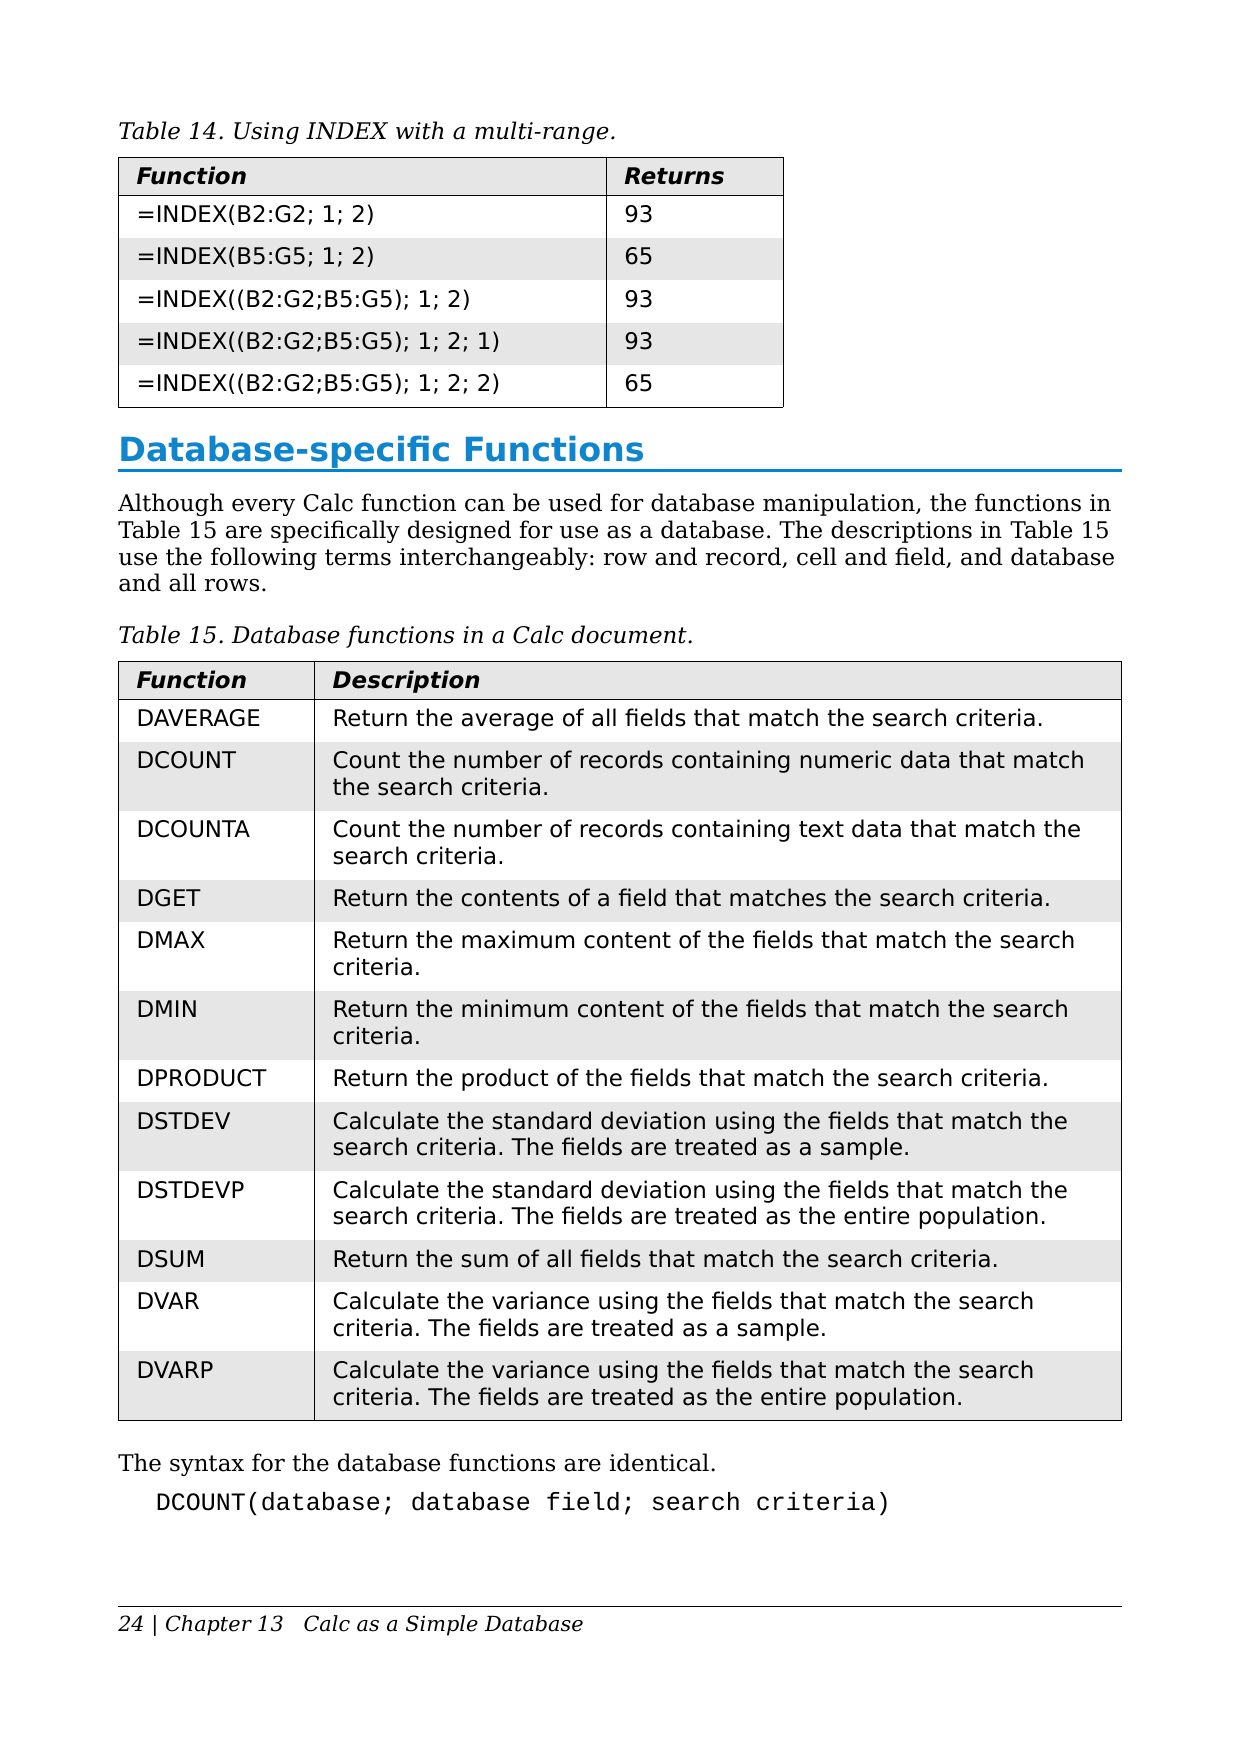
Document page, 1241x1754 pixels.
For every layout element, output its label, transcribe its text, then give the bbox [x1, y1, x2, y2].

table_cell =INDEX((B2:G2;B5:G5); 1; 2) [119, 280, 606, 322]
table_cell Return the sum of all fields that match the search criteria. [315, 1240, 1121, 1282]
table_cell Return the maximum content of the fields that match the search criteria. [315, 922, 1121, 991]
table_cell Calculate the variance using the fields that match the search criteria. The fields are treated as a sample. [315, 1283, 1121, 1351]
table_cell =INDEX((B2:G2;B5:G5); 1; 2; 1) [119, 323, 606, 365]
table_cell Calculate the standard deviation using the fields that match the search criteria. The fields are treated as a sample. [315, 1102, 1121, 1171]
table_cell DVAR [119, 1283, 314, 1351]
table_cell DGET [119, 880, 314, 922]
table_cell Return the product of the fields that match the search criteria. [315, 1060, 1121, 1102]
table_header Returns [607, 158, 783, 195]
table_cell DMAX [119, 922, 314, 991]
table_cell 93 [607, 196, 783, 238]
text The syntax for the database functions are identical. [118, 1450, 1122, 1477]
table_cell 93 [607, 280, 783, 322]
subtitle Database-specific Functions [118, 431, 1122, 469]
table_cell DPRODUCT [119, 1060, 314, 1102]
table_header Description [315, 662, 1121, 699]
table_cell Calculate the standard deviation using the fields that match the search criteria. The fields are treated as the entire population. [315, 1171, 1121, 1240]
table_cell 93 [607, 323, 783, 365]
table_cell 65 [607, 238, 783, 280]
text Table 15. Database functions in a Calc document. [118, 622, 1122, 649]
table_cell Return the average of all fields that match the search criteria. [315, 700, 1121, 742]
table_cell DCOUNT [119, 742, 314, 811]
text Table 14. Using INDEX with a multi-range. [118, 118, 1122, 145]
list Although every Calc function can be used for database manipulation, the functions in Table 15 are specifically designed for use as a database. The descriptions in Table 15 use the following terms interchangeably: row and record, cell and field, and database and all rows. [118, 491, 1122, 597]
table_cell Count the number of records containing text data that match the search criteria. [315, 811, 1121, 880]
table_cell =INDEX((B2:G2;B5:G5); 1; 2; 2) [119, 365, 606, 407]
table_cell DSTDEVP [119, 1171, 314, 1240]
table_cell DSUM [119, 1240, 314, 1282]
table_cell Count the number of records containing numeric data that match the search criteria. [315, 742, 1121, 811]
table_cell Calculate the variance using the fields that match the search criteria. The fields are treated as the entire population. [315, 1351, 1121, 1420]
table_header Function [119, 158, 606, 195]
table_cell 65 [607, 365, 783, 407]
table_cell DCOUNTA [119, 811, 314, 880]
text DCOUNT(database; database field; search criteria) [156, 1489, 1092, 1517]
table_cell DMIN [119, 991, 314, 1060]
table_cell Return the contents of a field that matches the search criteria. [315, 880, 1121, 922]
table_cell DVARP [119, 1351, 314, 1420]
table_cell =INDEX(B5:G5; 1; 2) [119, 238, 606, 280]
table_cell DSTDEV [119, 1102, 314, 1171]
table_cell DAVERAGE [119, 700, 314, 742]
table_cell Return the minimum content of the fields that match the search criteria. [315, 991, 1121, 1060]
table_header Function [119, 662, 314, 699]
table_cell =INDEX(B2:G2; 1; 2) [119, 196, 606, 238]
